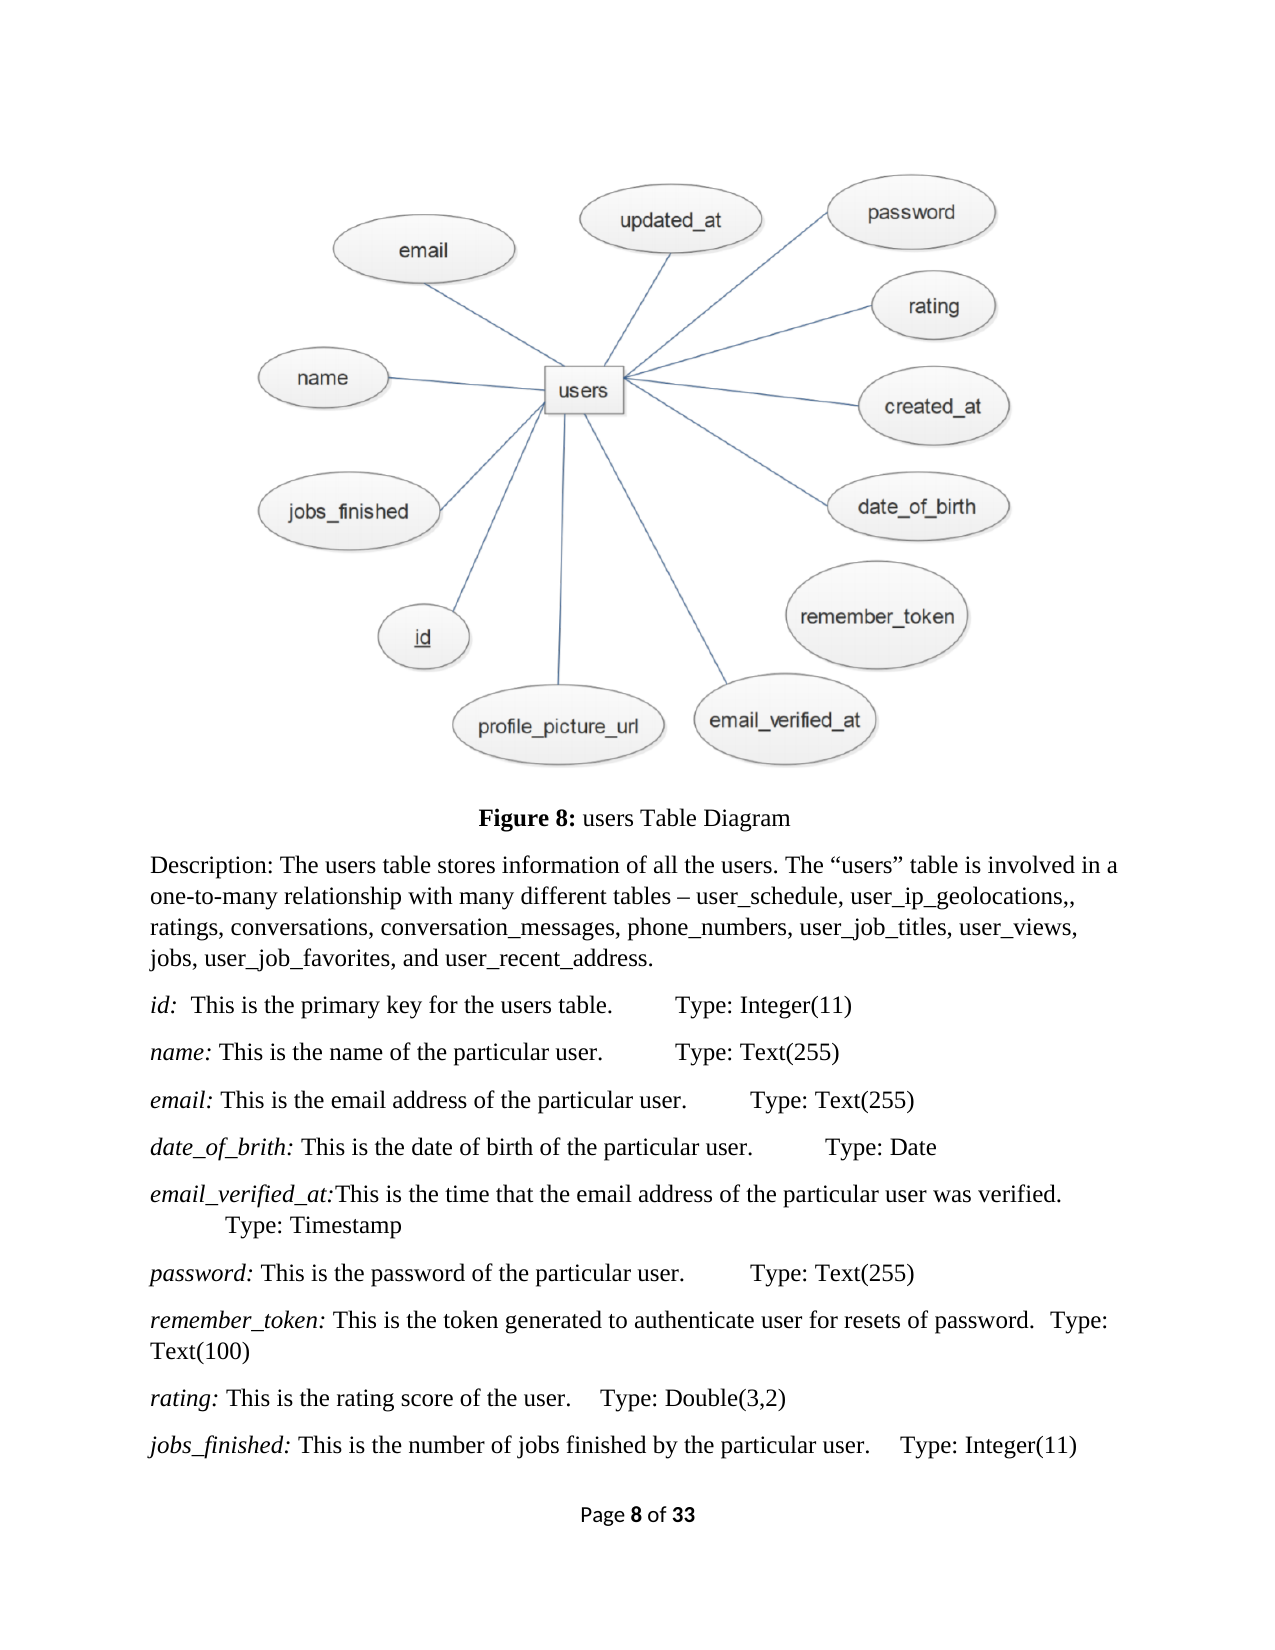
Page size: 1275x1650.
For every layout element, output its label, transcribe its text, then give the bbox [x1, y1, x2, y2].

text email: This is the email address of the particular user. Type: Text(255) [150, 1085, 1125, 1113]
text email_verified_at:This is the time that the email address of the particular user was verified. Type: Timestamp [150, 1179, 1125, 1239]
text jobs_finished: This is the number of jobs finished by the particular user. Type: Integer(11) [150, 1431, 1125, 1459]
text Description: The users table stores information of all the users. The “users” table is involved in a one-to-many relationship with many different tables – user_schedule, user_ip_geolocations,, ratings, conversations, conversation_messages, phone_numbers, user_job_titles, user_views, jobs, user_job_favorites, and user_recent_address. [150, 850, 1125, 971]
text password: This is the password of the particular user. Type: Text(255) [150, 1258, 1125, 1286]
text id: This is the primary key for the users table. Type: Integer(11) [150, 990, 1125, 1019]
text Figure 8: users Table Diagram [150, 803, 1125, 832]
text rating: This is the rating score of the user. Type: Double(3,2) [150, 1383, 1125, 1412]
text name: This is the name of the particular user. Type: Text(255) [150, 1037, 1125, 1066]
text remember_token: This is the token generated to authenticate user for resets of password. Type: Text(100) [150, 1305, 1125, 1364]
text date_of_brith: This is the date of birth of the particular user. Type: Date [150, 1132, 1125, 1161]
